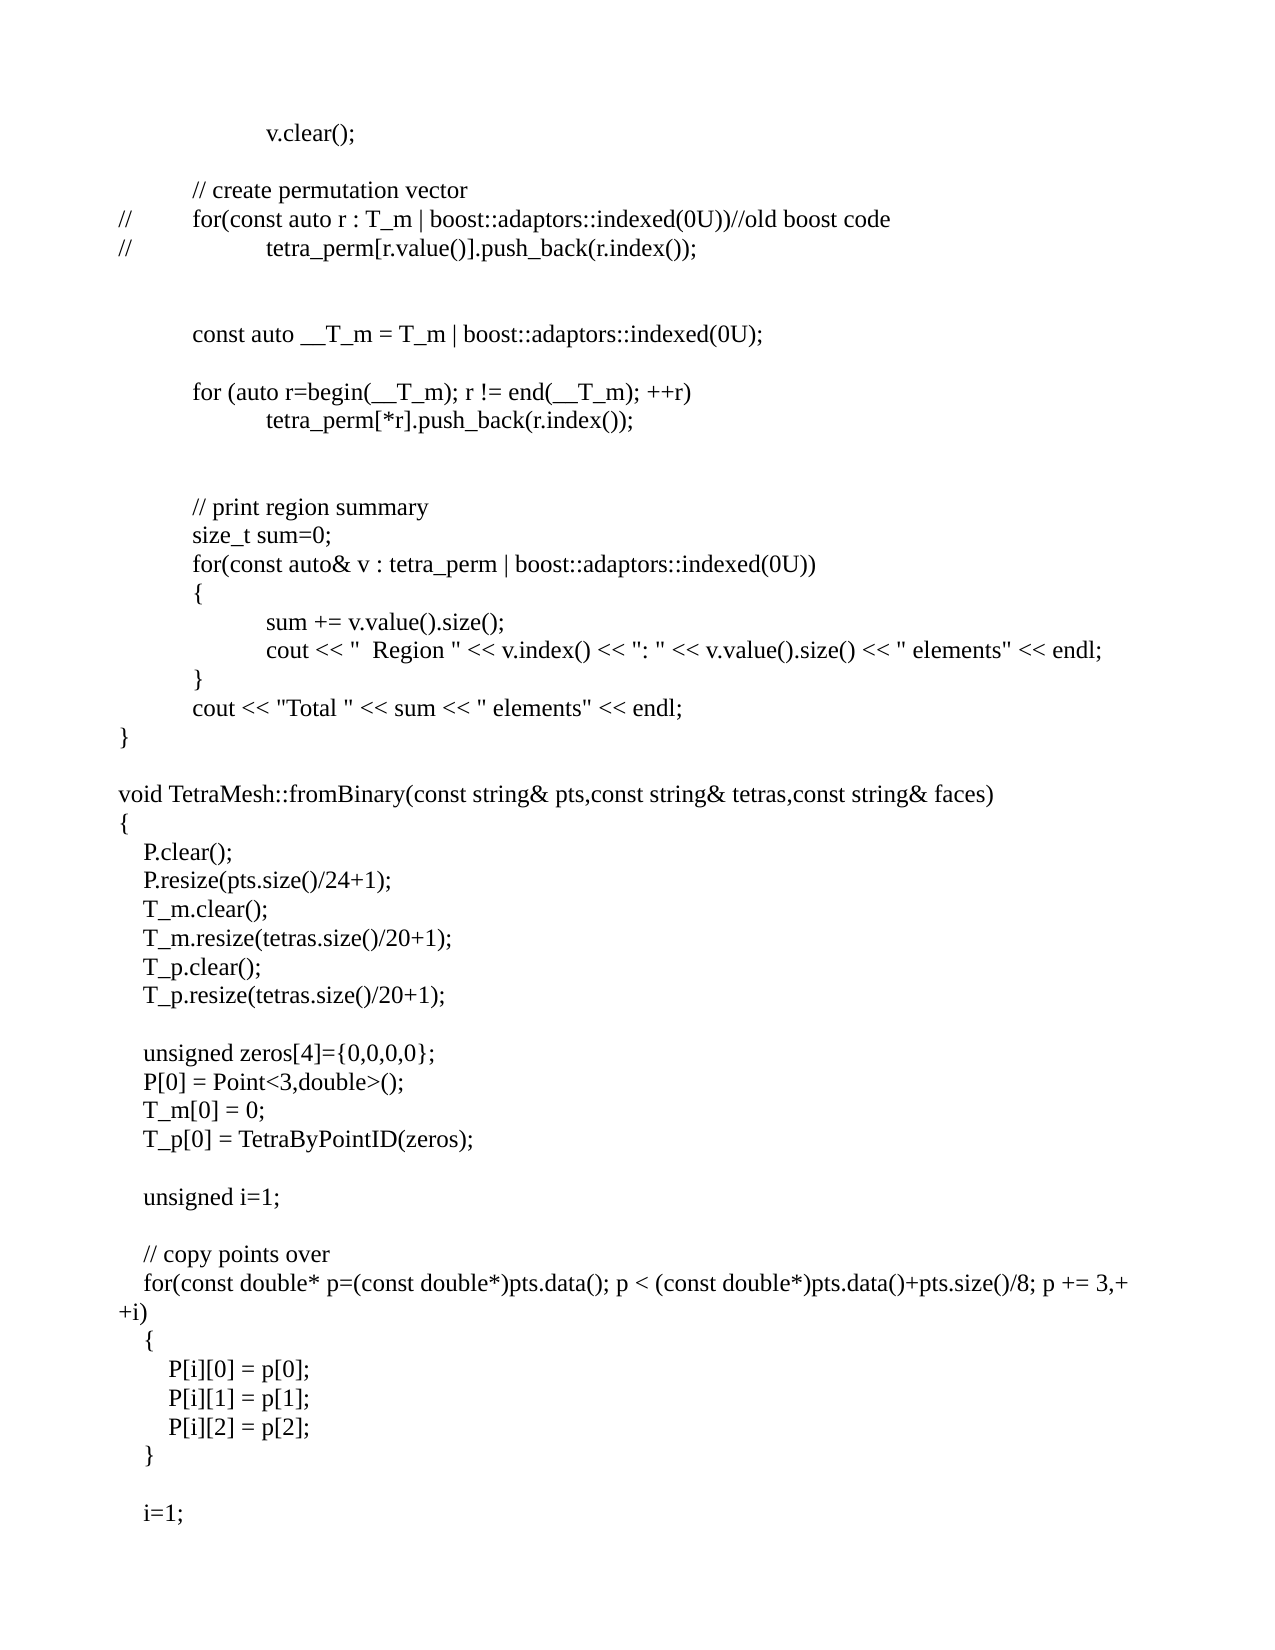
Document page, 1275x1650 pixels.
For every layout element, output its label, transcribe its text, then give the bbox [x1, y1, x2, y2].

text // create permutation vector [118, 176, 1157, 204]
text sum += v.value().size(); [118, 607, 1157, 636]
text unsigned i=1; [118, 1182, 1157, 1211]
text for(const auto& v : tetra_perm | boost::adaptors::indexed(0U)) [118, 549, 1157, 578]
text } [118, 1441, 1157, 1469]
text } [118, 664, 1157, 693]
text T_m[0] = 0; [118, 1096, 1157, 1124]
text i=1; [118, 1498, 1157, 1527]
text tetra_perm[*r].push_back(r.index()); [118, 406, 1157, 434]
text } [118, 722, 1157, 751]
text { [118, 808, 1157, 837]
text { [118, 1326, 1157, 1354]
text unsigned zeros[4]={0,0,0,0}; [118, 1038, 1157, 1067]
text P[i][0] = p[0]; [118, 1354, 1157, 1383]
text // copy points over [118, 1239, 1157, 1268]
text T_m.resize(tetras.size()/20+1); [118, 923, 1157, 952]
text P[0] = Point<3,double>(); [118, 1067, 1157, 1096]
text void TetraMesh::fromBinary(const string& pts,const string& tetras,const string& faces) [118, 779, 1157, 808]
text // tetra_perm[r.value()].push_back(r.index()); [118, 233, 1157, 262]
text const auto __T_m = T_m | boost::adaptors::indexed(0U); [118, 319, 1157, 348]
text P[i][1] = p[1]; [118, 1383, 1157, 1412]
text { [118, 578, 1157, 607]
text cout << "Total " << sum << " elements" << endl; [118, 693, 1157, 722]
text T_p.resize(tetras.size()/20+1); [118, 981, 1157, 1009]
text P.resize(pts.size()/24+1); [118, 866, 1157, 894]
text v.clear(); [118, 118, 1157, 147]
text cout << " Region " << v.index() << ": " << v.value().size() << " elements" << endl; [118, 636, 1157, 664]
text // print region summary [118, 492, 1157, 521]
text // for(const auto r : T_m | boost::adaptors::indexed(0U))//old boost code [118, 204, 1157, 233]
text for(const double* p=(const double*)pts.data(); p < (const double*)pts.data()+pts.size()/8; p += 3,++i) [118, 1268, 1157, 1326]
text T_m.clear(); [118, 894, 1157, 923]
text for (auto r=begin(__T_m); r != end(__T_m); ++r) [118, 377, 1157, 406]
text T_p.clear(); [118, 952, 1157, 981]
text P.clear(); [118, 837, 1157, 866]
text P[i][2] = p[2]; [118, 1412, 1157, 1441]
text T_p[0] = TetraByPointID(zeros); [118, 1124, 1157, 1153]
text size_t sum=0; [118, 521, 1157, 549]
